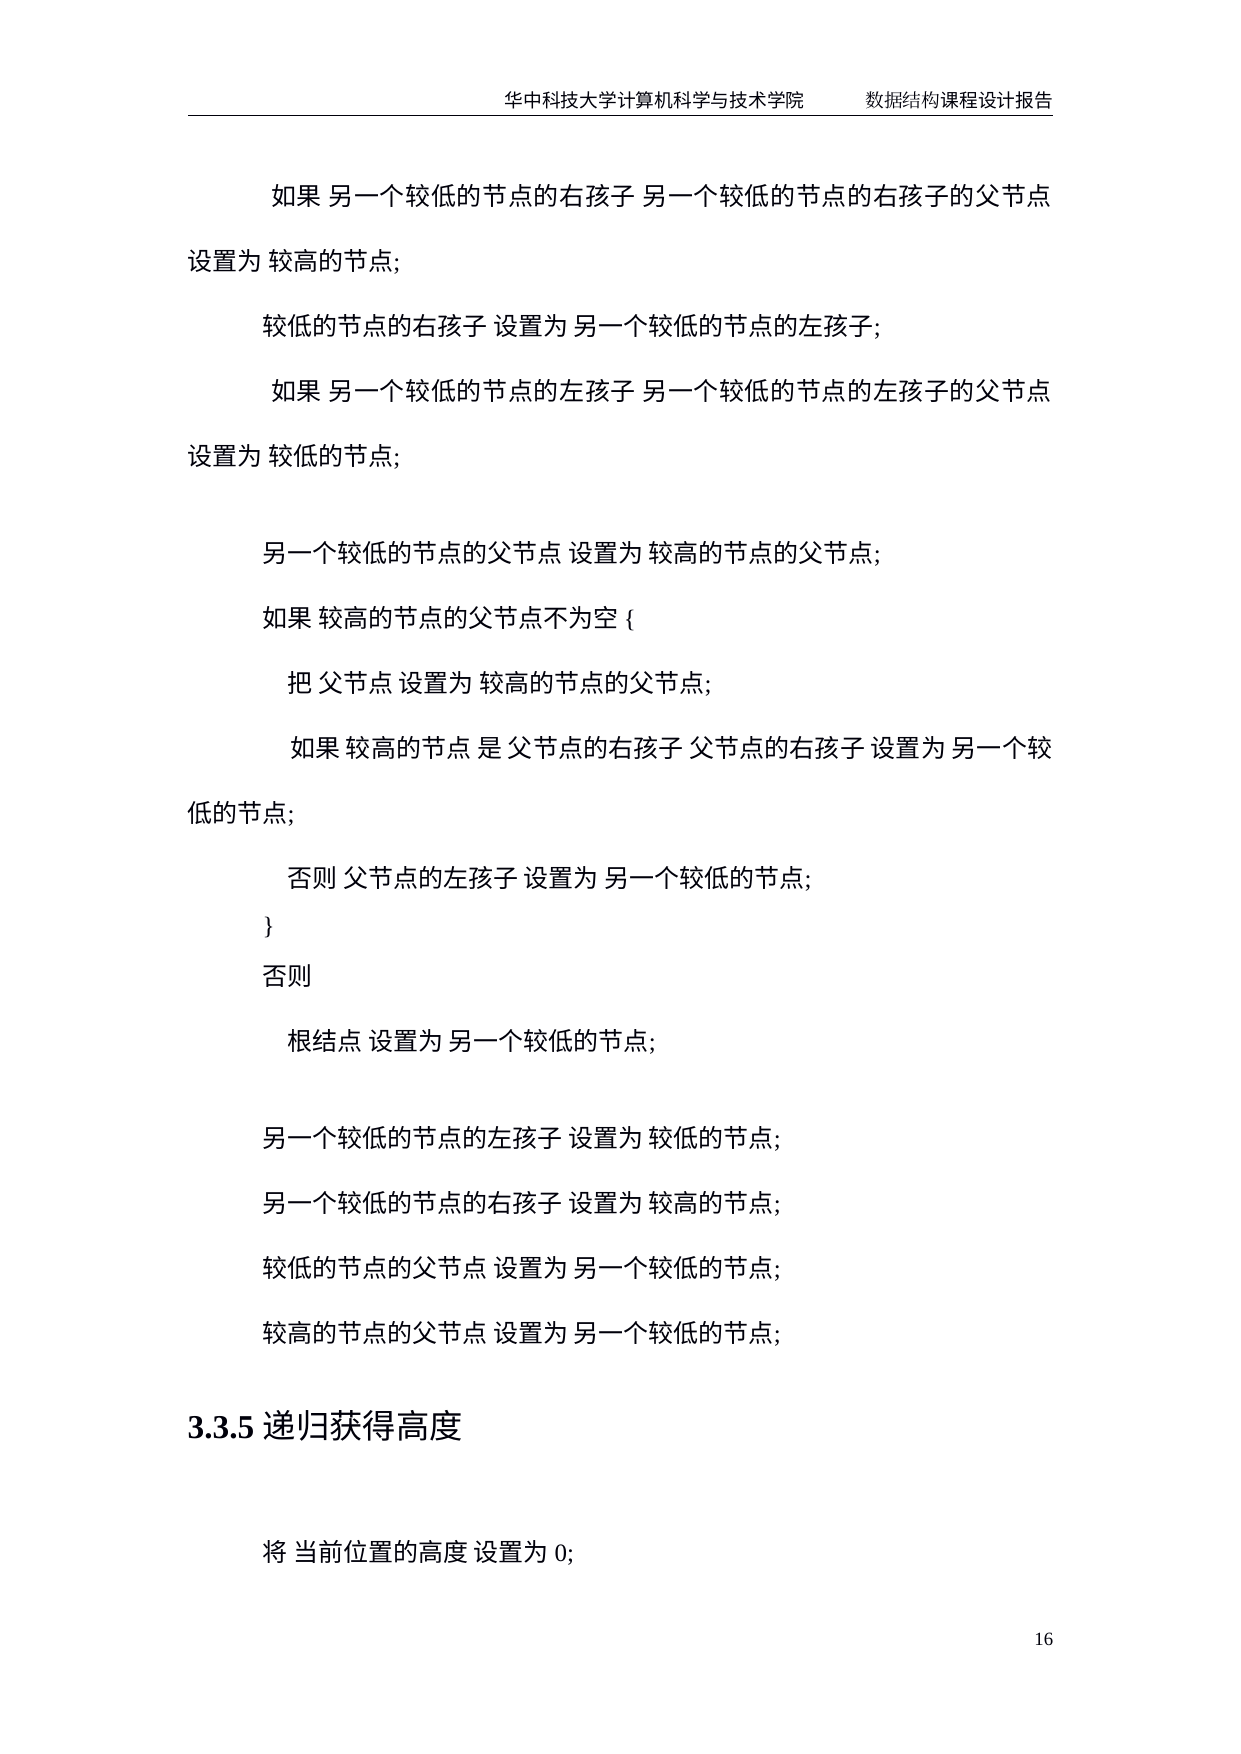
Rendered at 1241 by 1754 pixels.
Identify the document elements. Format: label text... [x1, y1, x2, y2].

text 较低的节点的右孩子 设置为 另一个较低的节点的左孩子; [187, 292, 1053, 357]
text } [187, 909, 1053, 942]
text 如果 另一个较低的节点的左孩子 另一个较低的节点的左孩子的父节点 设置为 较低的节点; [187, 357, 1053, 487]
text 如果 较高的节点的父节点不为空 { [187, 584, 1053, 649]
text 如果 另一个较低的节点的右孩子 另一个较低的节点的右孩子的父节点 设置为 较高的节点; [187, 162, 1053, 292]
text 根结点 设置为 另一个较低的节点; [187, 1007, 1053, 1072]
text 将 当前位置的高度 设置为 0; [187, 1518, 1053, 1583]
text 另一个较低的节点的父节点 设置为 较高的节点的父节点; [187, 519, 1053, 584]
text 如果 较高的节点 是 父节点的右孩子 父节点的右孩子 设置为 另一个较低的节点; [187, 714, 1053, 844]
text 把 父节点 设置为 较高的节点的父节点; [187, 649, 1053, 714]
text 较低的节点的父节点 设置为 另一个较低的节点; [187, 1234, 1053, 1299]
text 否则 父节点的左孩子 设置为 另一个较低的节点; [187, 844, 1053, 909]
text 较高的节点的父节点 设置为 另一个较低的节点; [187, 1299, 1053, 1364]
text 另一个较低的节点的右孩子 设置为 较高的节点; [187, 1169, 1053, 1234]
subtitle 3.3.5 递归获得高度 [187, 1392, 1053, 1457]
text 否则 [187, 942, 1053, 1007]
text 另一个较低的节点的左孩子 设置为 较低的节点; [187, 1104, 1053, 1169]
